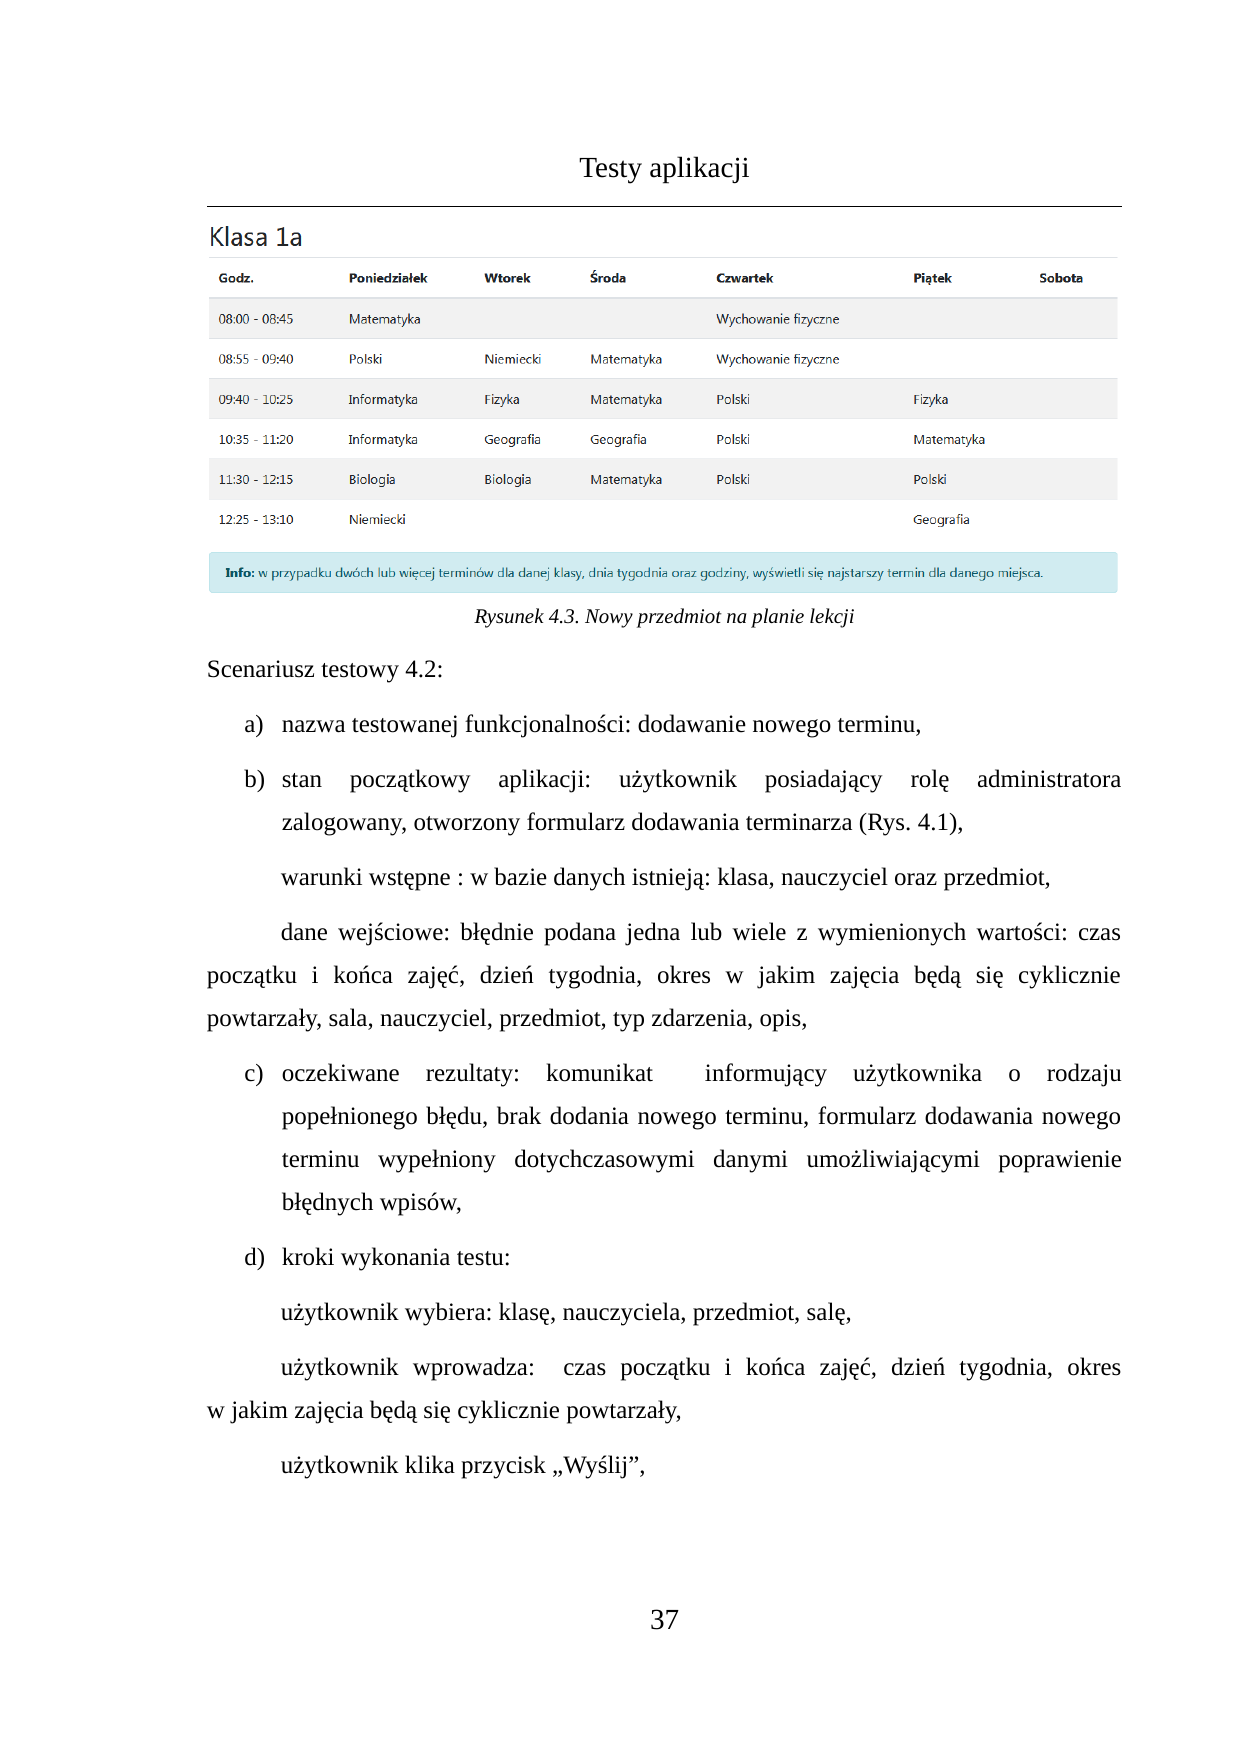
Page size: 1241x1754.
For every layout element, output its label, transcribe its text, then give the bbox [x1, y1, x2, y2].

picture [207, 219, 1122, 599]
list oczekiwane rezultaty: komunikat informujący użytkownika o rodzaju popełnionego błędu, brak dodania nowego terminu, formularz dodawania nowego terminu wypełniony dotychczasowymi danymi umożliwiającymi poprawienie błędnych wpisów, [244, 1058, 1122, 1216]
text Rysunek 4.3. Nowy przedmiot na planie lekcji [208, 599, 1121, 628]
text użytkownik wprowadza: czas początku i końca zajęć, dzień tygodnia, okres w jakim zajęcia będą się cyklicznie powtarzały, [207, 1352, 1122, 1424]
text warunki wstępne : w bazie danych istnieją: klasa, nauczyciel oraz przedmiot, [207, 862, 1122, 890]
text dane wejściowe: błędnie podana jedna lub wiele z wymienionych wartości: czas początku i końca zajęć, dzień tygodnia, okres w jakim zajęcia będą się cyklicznie powtarzały, sala, nauczyciel, przedmiot, typ zdarzenia, opis, [207, 917, 1122, 1032]
text Scenariusz testowy 4.2: [207, 654, 1122, 683]
text użytkownik klika przycisk „Wyślij”, [207, 1450, 1122, 1478]
list kroki wykonania testu: [244, 1242, 1122, 1271]
text użytkownik wybiera: klasę, nauczyciela, przedmiot, salę, [207, 1297, 1122, 1326]
list stan początkowy aplikacji: użytkownik posiadający rolę administratora zalogowany, otworzony formularz dodawania terminarza (Rys. 4.1), [244, 764, 1122, 836]
list nazwa testowanej funkcjonalności: dodawanie nowego terminu, [244, 709, 1122, 737]
